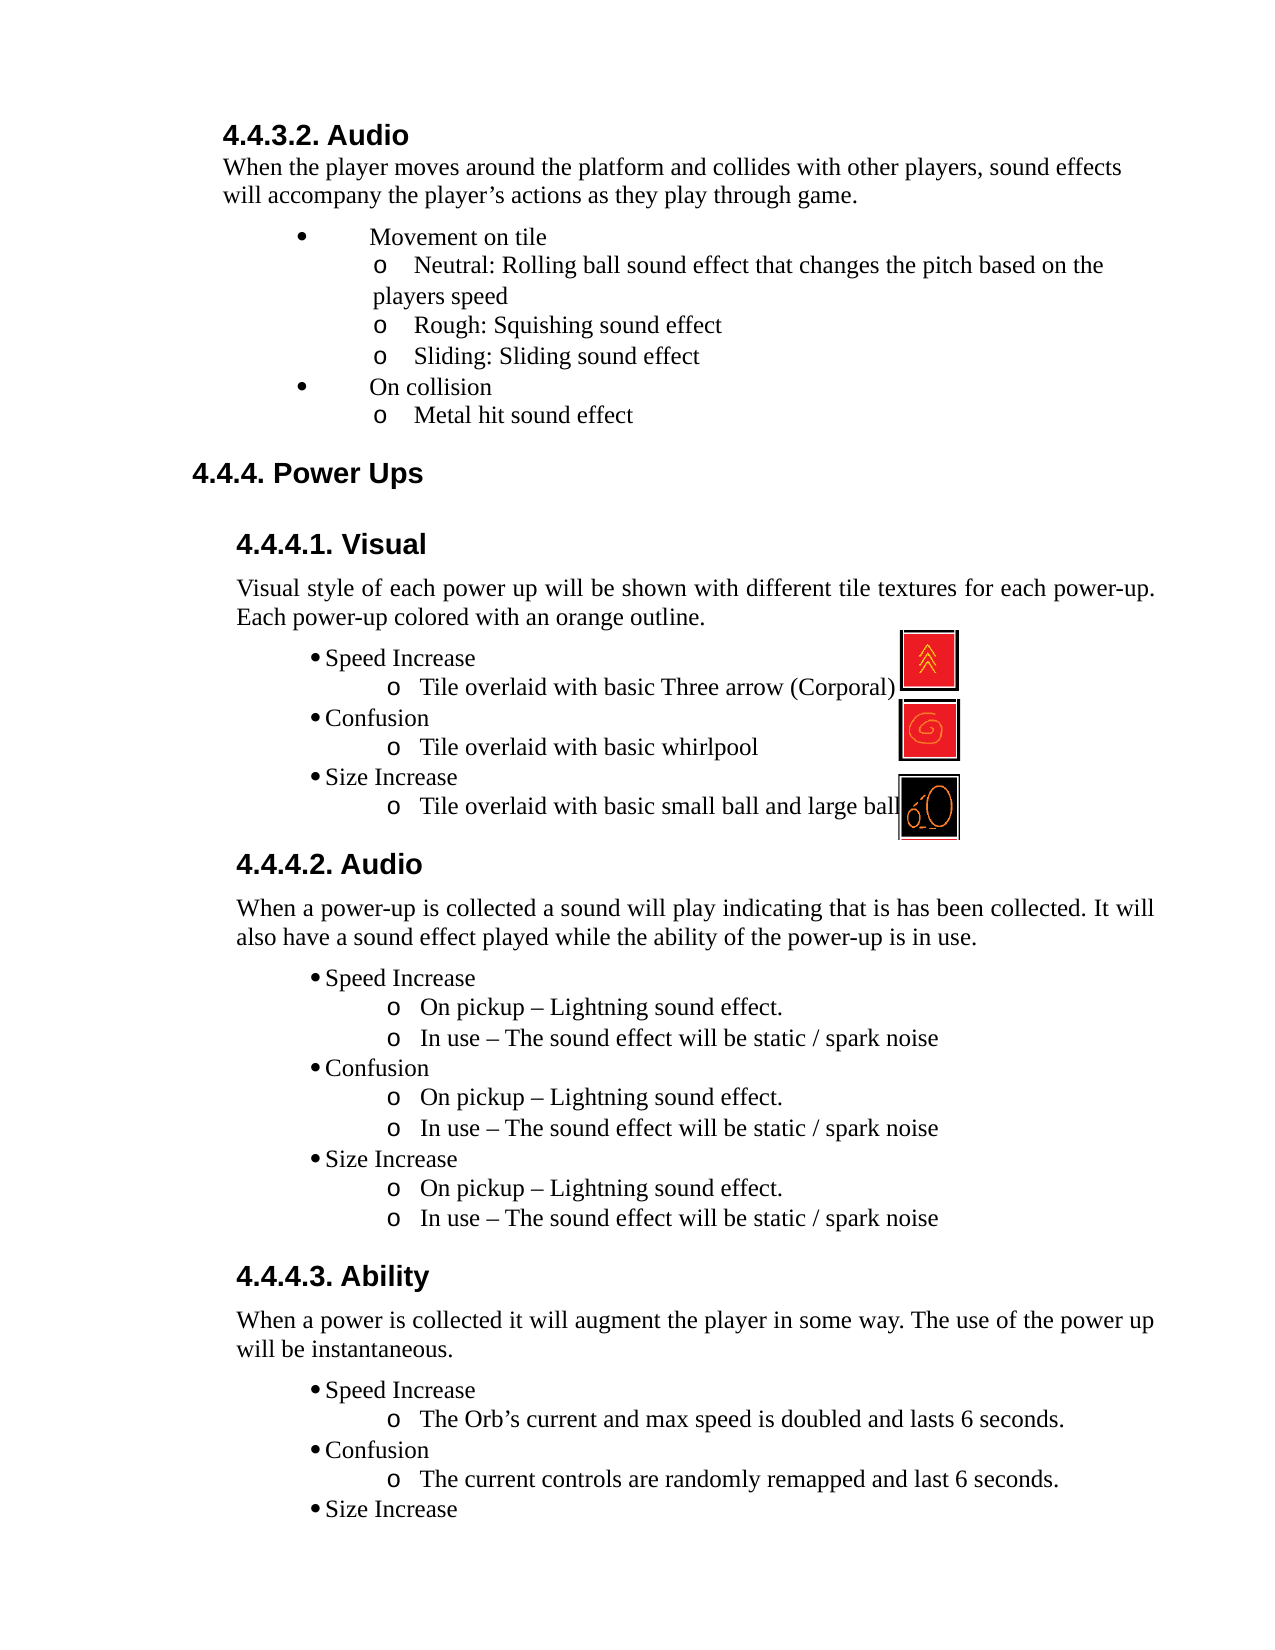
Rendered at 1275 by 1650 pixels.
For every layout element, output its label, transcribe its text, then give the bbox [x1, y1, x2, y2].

text When a power-up is collected a sound will play indicating that is has been collected. It will also have a sound effect played while the ability of the power-up is in use. [236, 893, 1157, 951]
list Confusion [311, 1435, 1157, 1464]
list On collision [298, 372, 1157, 400]
text 4.4.3.2. Audio [223, 118, 1157, 152]
list Confusion [311, 703, 898, 732]
subtitle 4.4.4.1. Visual [236, 527, 1157, 561]
list Rough: Squishing sound effect [373, 310, 1157, 341]
text When the player moves around the platform and collides with other players, sound effects will accompany the player’s actions as they play through game. [223, 152, 1157, 209]
list In use – The sound effect will be static / spark noise [386, 1023, 1157, 1053]
list Confusion [311, 1053, 1157, 1082]
subtitle 4.4.4.2. Audio [236, 847, 1157, 881]
text Visual style of each power up will be shown with different tile textures for each power-up. Each power-up colored with an orange outline. [236, 573, 1157, 631]
list On pickup – Lightning sound effect. [386, 992, 1157, 1023]
list On pickup – Lightning sound effect. [386, 1173, 1157, 1203]
list [961, 703, 1157, 732]
subtitle 4.4.4.3. Ability [236, 1259, 1157, 1293]
list In use – The sound effect will be static / spark noise [386, 1113, 1157, 1144]
list The Orb’s current and max speed is doubled and lasts 6 seconds. [386, 1404, 1157, 1435]
list Tile overlaid with basic Three arrow (Corporal) [386, 672, 1157, 703]
list Neutral: Rolling ball sound effect that changes the pitch based on the players speed [373, 250, 1157, 310]
list [959, 643, 1157, 672]
list Metal hit sound effect [373, 400, 1157, 431]
list Tile overlaid with basic small ball and large ball [960, 791, 1157, 822]
list Speed Increase [311, 1375, 1157, 1404]
text When a power is collected it will augment the player in some way. The use of the power up will be instantaneous. [236, 1305, 1157, 1363]
list Tile overlaid with basic small ball and large ball [386, 791, 898, 822]
list Sliding: Sliding sound effect [373, 341, 1157, 372]
list Movement on tile [298, 222, 1157, 250]
list Size Increase [311, 1494, 1157, 1523]
list Tile overlaid with basic whirlpool [386, 732, 1157, 762]
list The current controls are randomly remapped and last 6 seconds. [386, 1464, 1157, 1494]
list Speed Increase [311, 963, 1157, 992]
list Speed Increase [311, 643, 899, 672]
list Size Increase [311, 1144, 1157, 1173]
list Size Increase [311, 762, 1157, 791]
subtitle 4.4.4. Power Ups [118, 456, 1157, 490]
list On pickup – Lightning sound effect. [386, 1082, 1157, 1113]
list In use – The sound effect will be static / spark noise [386, 1203, 1157, 1234]
